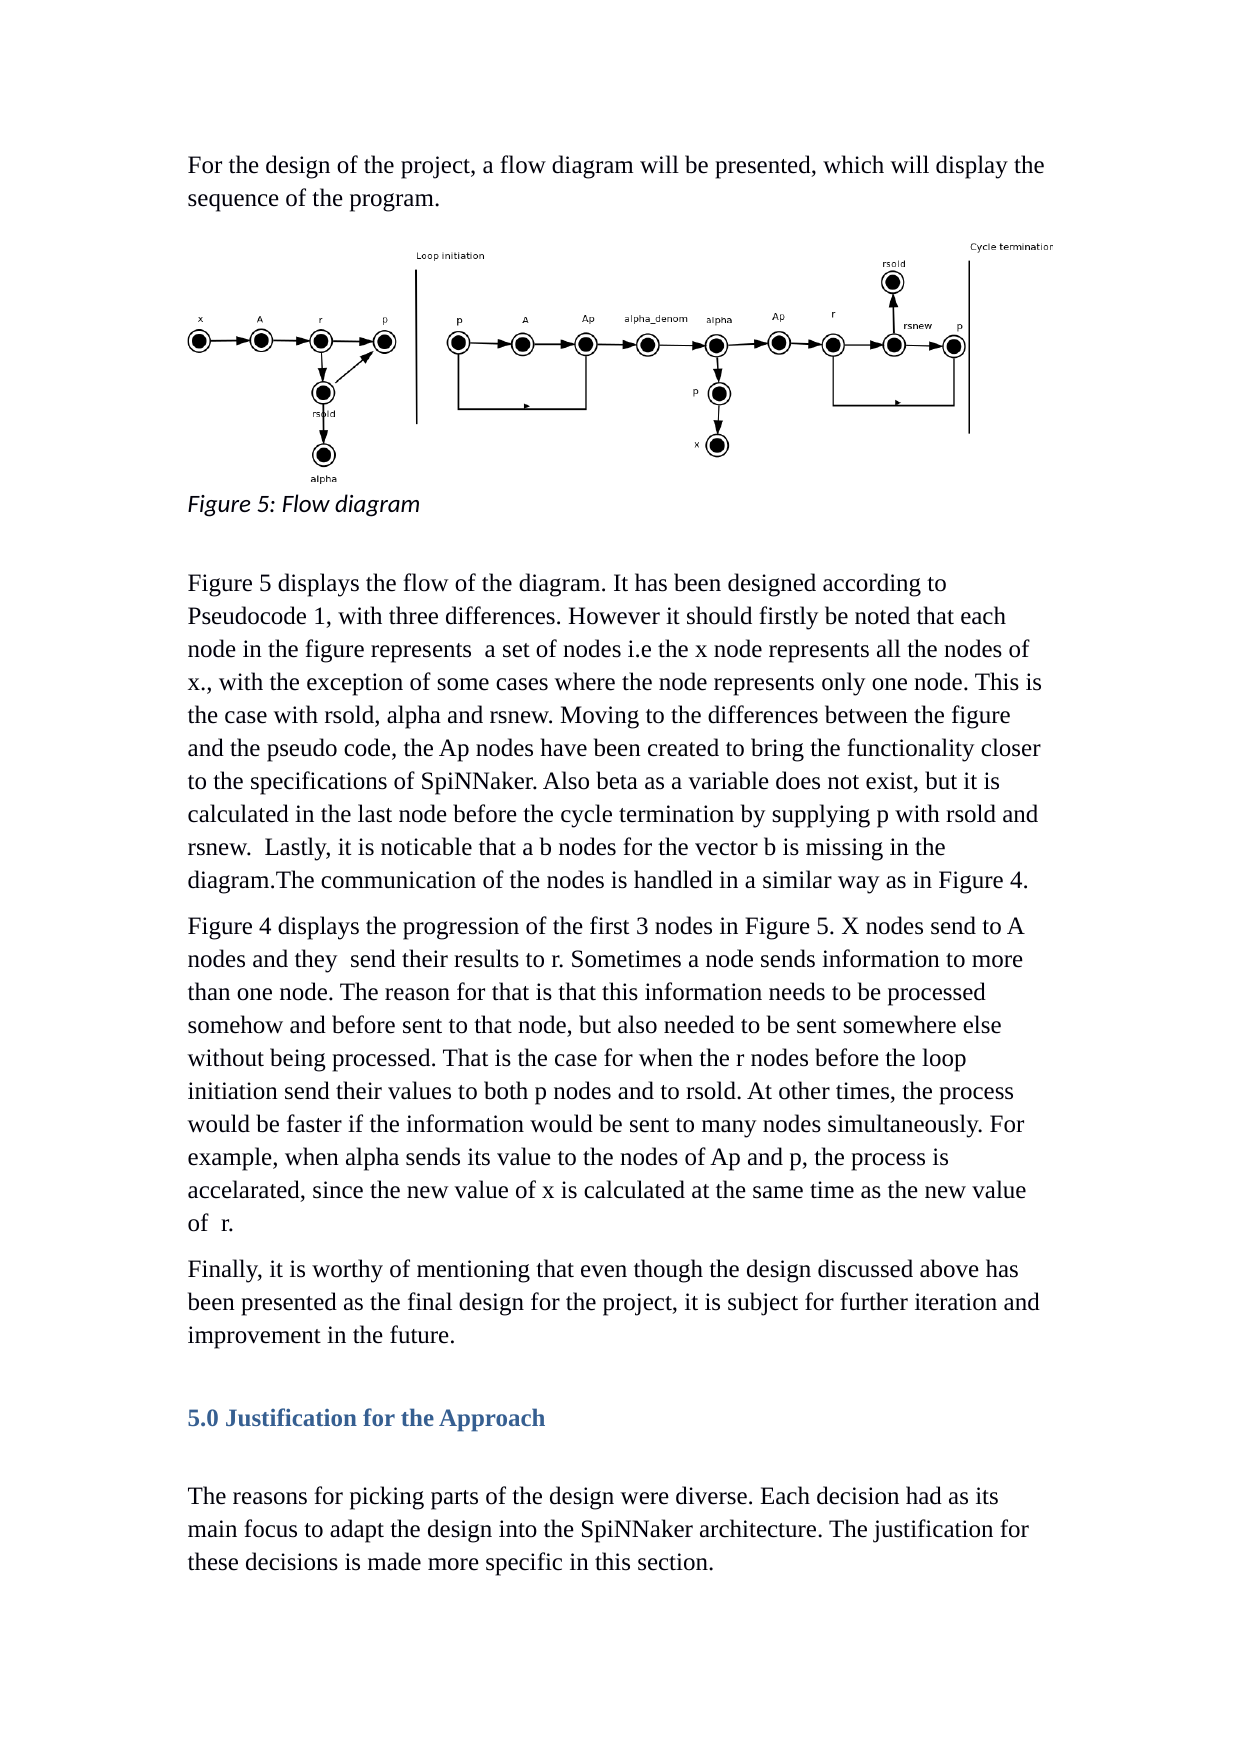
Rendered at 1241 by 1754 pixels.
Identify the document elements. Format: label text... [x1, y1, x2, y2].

subtitle 5.0 Justification for the Approach [187, 1403, 1053, 1432]
text Figure 4 displays the progression of the first 3 nodes in Figure 5. X nodes send to A nodes and they send their results to r. Sometimes a node sends information to more than one node. The reason for that is that this information needs to be processed somehow and before sent to that node, but also needed to be sent somewhere else without being processed. That is the case for when the r nodes before the loop initiation send their values to both p nodes and to rsold. At other times, the process would be faster if the information would be sent to many nodes simultaneously. For example, when alpha sends its value to the nodes of Ap and p, the process is accelarated, since the new value of x is calculated at the same time as the new value of r. [187, 911, 1053, 1237]
text The reasons for picking parts of the design were diverse. Each decision had as its main focus to adapt the design into the SpiNNaker architecture. The justification for these decisions is made more specific in this section. [187, 1481, 1053, 1576]
text Figure 5: Flow diagram [187, 484, 1053, 518]
picture [187, 241, 1053, 484]
text Figure 5 displays the flow of the diagram. It has been designed according to Pseudocode 1, with three differences. However it should firstly be noted that each node in the figure represents a set of nodes i.e the x node represents all the nodes of x., with the exception of some cases where the node represents only one node. This is the case with rsold, alpha and rsnew. Moving to the differences between the figure and the pseudo code, the Ap nodes have been created to bring the functionality closer to the specifications of SpiNNaker. Also beta as a variable does not exist, but it is calculated in the last node before the cycle termination by supplying p with rsold and rsnew. Lastly, it is noticable that a b nodes for the vector b is missing in the diagram.The communication of the nodes is handled in a similar way as in Figure 4. [187, 568, 1053, 894]
text Finally, it is worthy of mentioning that even though the design discussed above has been presented as the final design for the project, it is subject for further iteration and improvement in the future. [187, 1254, 1053, 1348]
text For the design of the project, a flow diagram will be presented, which will display the sequence of the program. [187, 150, 1053, 212]
